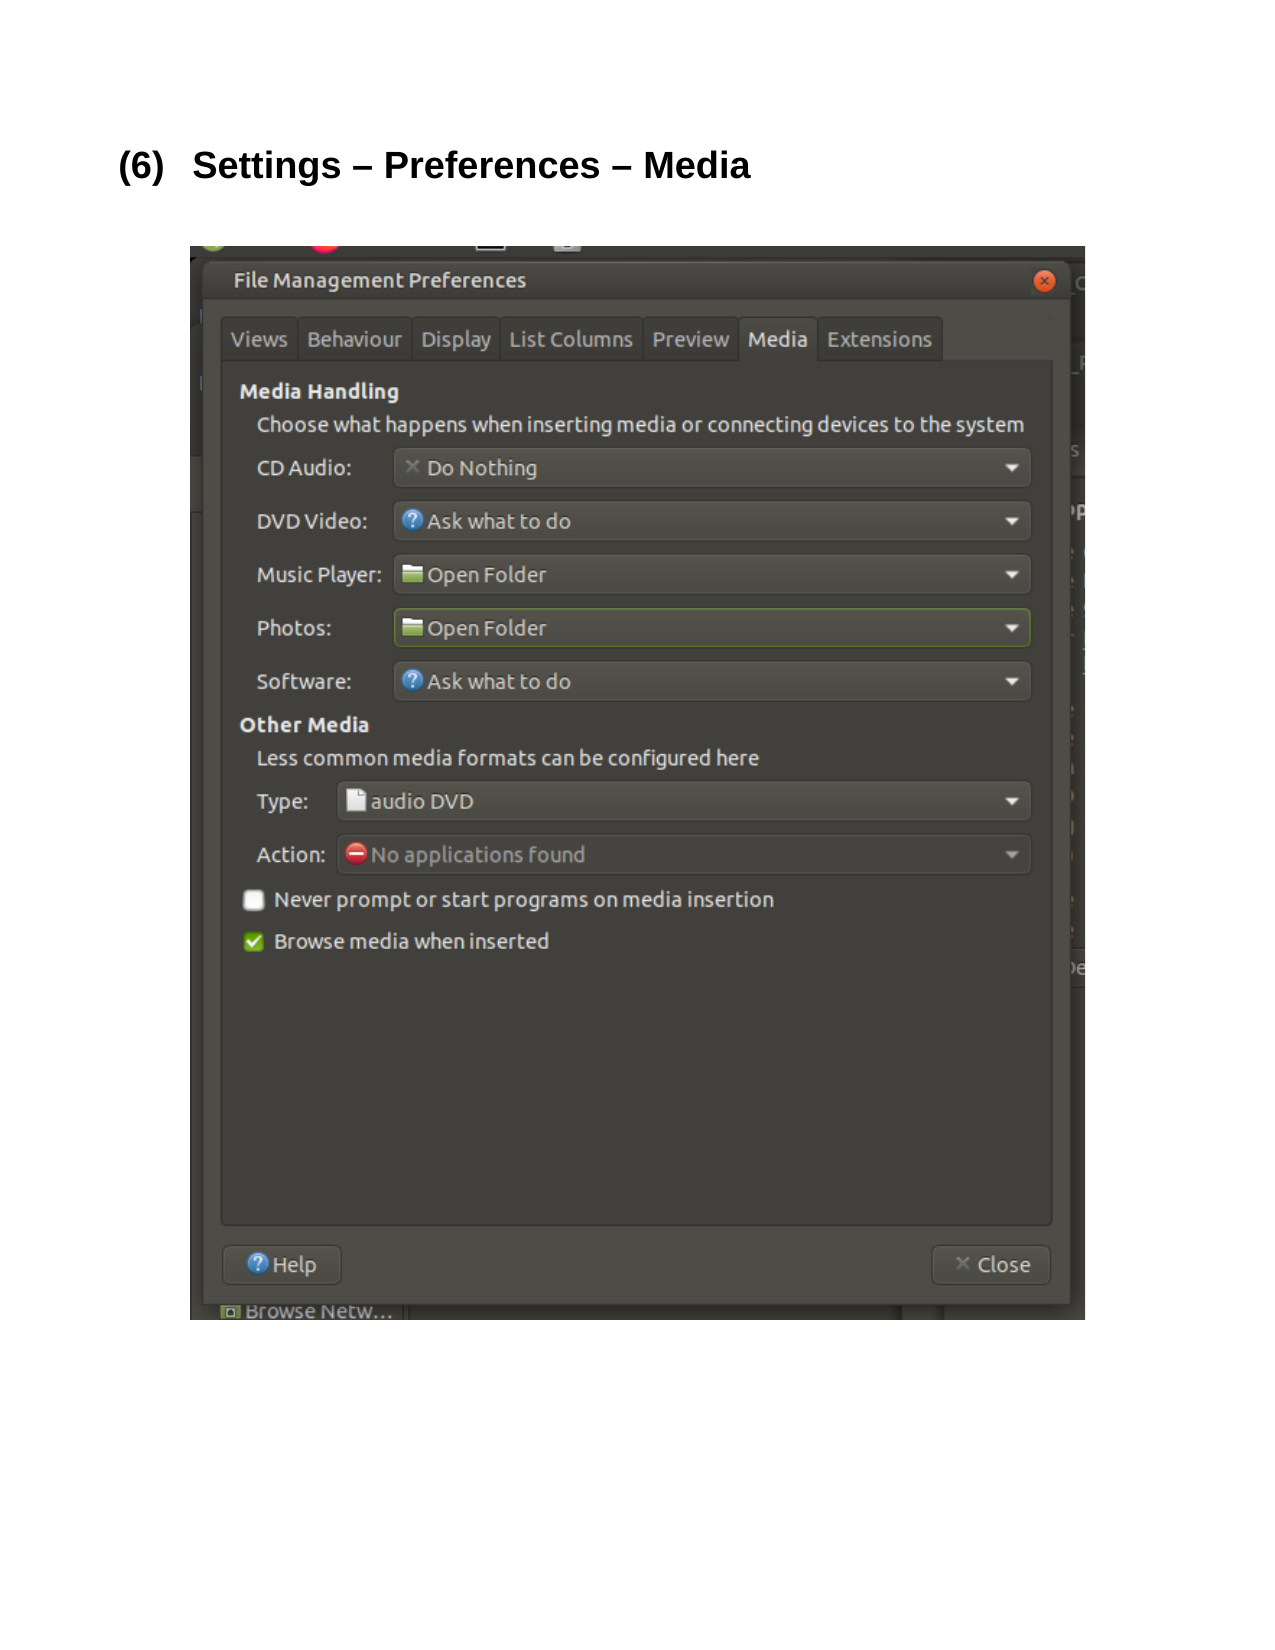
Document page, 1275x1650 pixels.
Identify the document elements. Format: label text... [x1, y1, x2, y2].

picture [190, 246, 1086, 1320]
subtitle Settings – Preferences – Media [118, 143, 1157, 187]
